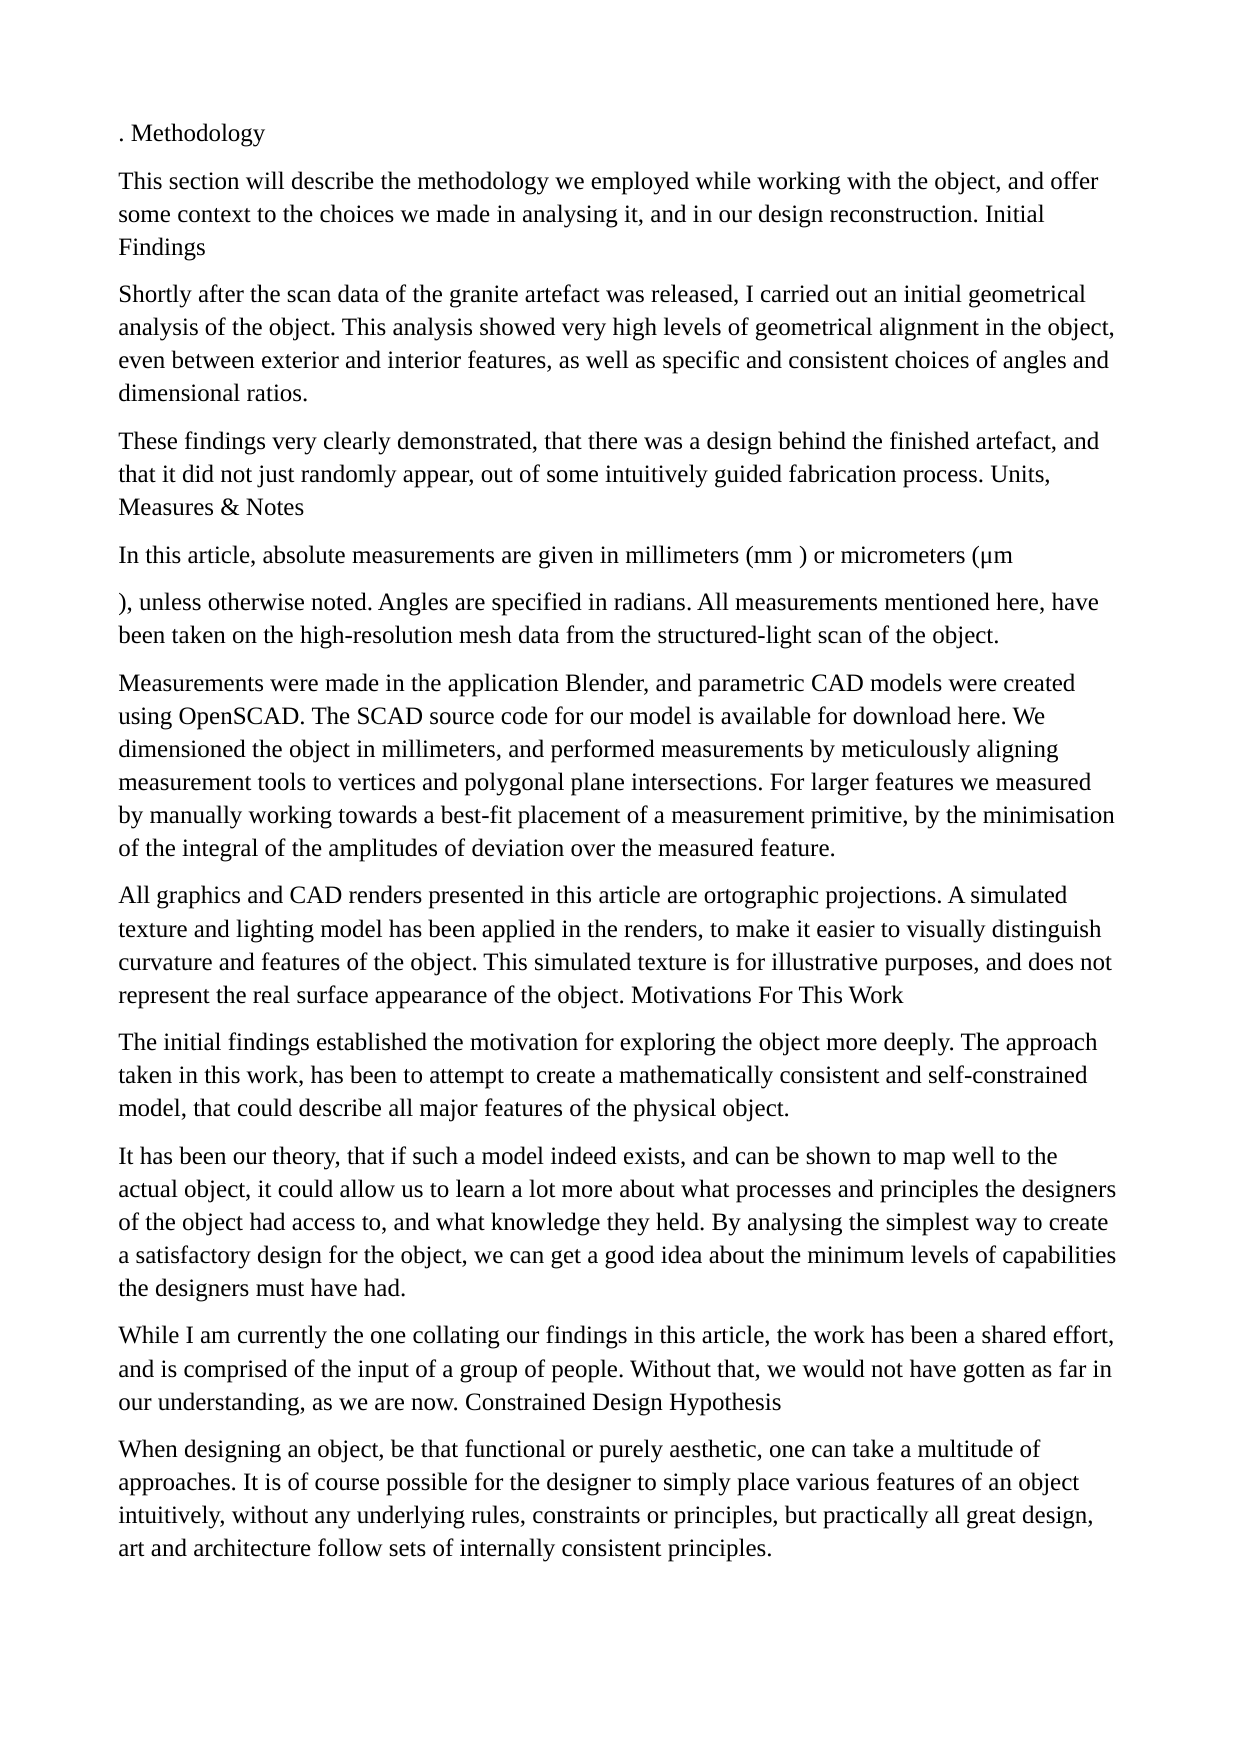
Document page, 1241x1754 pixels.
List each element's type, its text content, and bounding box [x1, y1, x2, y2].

text In this article, absolute measurements are given in millimeters (mm ) or micrometers (μm [118, 540, 1122, 568]
text While I am currently the one collating our findings in this article, the work has been a shared effort, and is comprised of the input of a group of people. Without that, we would not have gotten as far in our understanding, as we are now. Constrained Design Hypothesis [118, 1321, 1122, 1415]
text These findings very clearly demonstrated, that there was a design behind the finished artefact, and that it did not just randomly appear, out of some intuitively guided fabrication process. Units, Measures & Notes [118, 426, 1122, 521]
text The initial findings established the motivation for exploring the object more deeply. The approach taken in this work, has been to attempt to create a mathematically consistent and self-constrained model, that could describe all major features of the physical object. [118, 1027, 1122, 1122]
text When designing an object, be that functional or purely aesthetic, one can take a multitude of approaches. It is of course possible for the designer to simply place various features of an object intuitively, without any underlying rules, constraints or principles, but practically all great design, art and architecture follow sets of internally consistent principles. [118, 1434, 1122, 1562]
text ), unless otherwise noted. Angles are specified in radians. All measurements mentioned here, have been taken on the high-resolution mesh data from the structured-light scan of the object. [118, 587, 1122, 649]
text Shortly after the scan data of the granite artefact was released, I carried out an initial geometrical analysis of the object. This analysis showed very high levels of geometrical alignment in the object, even between exterior and interior features, as well as specific and consistent choices of angles and dimensional ratios. [118, 279, 1122, 407]
text All graphics and CAD renders presented in this article are ortographic projections. A simulated texture and lighting model has been applied in the renders, to make it easier to visually distinguish curvature and features of the object. This simulated texture is for illustrative purposes, and does not represent the real surface appearance of the object. Motivations For This Work [118, 881, 1122, 1008]
text It has been our theory, that if such a model indeed exists, and can be shown to map well to the actual object, it could allow us to learn a lot more about what processes and principles the designers of the object had access to, and what knowledge they held. By analysing the simplest way to create a satisfactory design for the object, we can get a good idea about the minimum levels of capabilities the designers must have had. [118, 1141, 1122, 1302]
text This section will describe the methodology we employed while working with the object, and offer some context to the choices we made in analysing it, and in our design reconstruction. Initial Findings [118, 166, 1122, 261]
text Measurements were made in the application Blender, and parametric CAD models were created using OpenSCAD. The SCAD source code for our model is available for download here. We dimensioned the object in millimeters, and performed measurements by meticulously aligning measurement tools to vertices and polygonal plane intersections. For larger features we measured by manually working towards a best-fit placement of a measurement primitive, by the minimisation of the integral of the amplitudes of deviation over the measured feature. [118, 668, 1122, 862]
text . Methodology [118, 118, 1122, 147]
